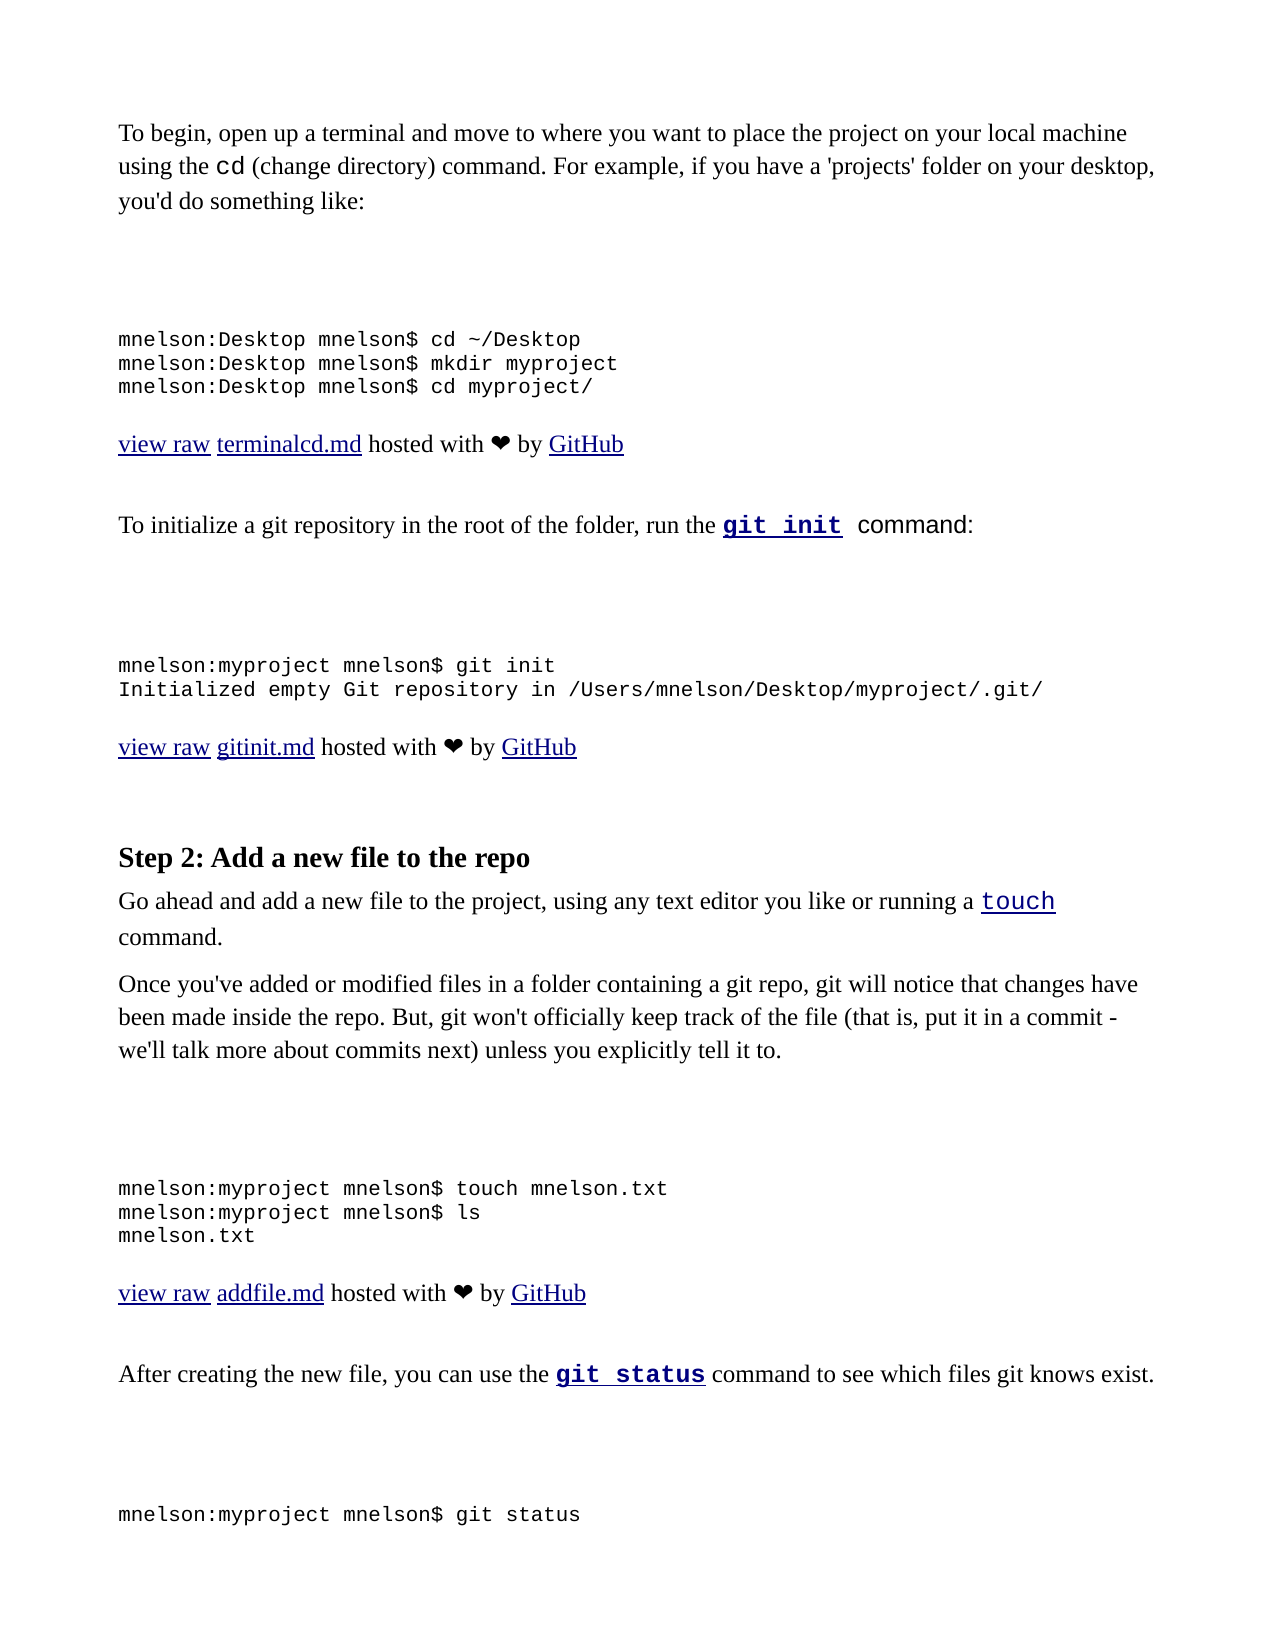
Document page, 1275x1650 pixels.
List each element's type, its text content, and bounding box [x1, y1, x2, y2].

text mnelson:Desktop mnelson$ mkdir myproject [118, 353, 1157, 376]
text Go ahead and add a new file to the project, using any text editor you like or running a touch command. [118, 886, 1157, 950]
text mnelson:Desktop mnelson$ cd myproject/ [118, 376, 1157, 400]
text mnelson:Desktop mnelson$ cd ~/Desktop [118, 329, 1157, 353]
text mnelson.txt [118, 1225, 1157, 1249]
text Once you've added or modified files in a folder containing a git repo, git will notice that changes have been made inside the repo. But, git won't officially keep track of the file (that is, put it in a commit - we'll talk more about commits next) unless you explicitly tell it to. [118, 969, 1157, 1064]
text mnelson:myproject mnelson$ touch mnelson.txt [118, 1178, 1157, 1202]
text mnelson:myproject mnelson$ git status [118, 1504, 1157, 1528]
text view raw addfile.md hosted with ❤ by GitHub [118, 1278, 1157, 1307]
text Initialized empty Git repository in /Users/mnelson/Desktop/myproject/.git/ [118, 679, 1157, 703]
text view raw terminalcd.md hosted with ❤ by GitHub [118, 429, 1157, 458]
text To begin, open up a terminal and move to where you want to place the project on your local machine using the cd (change directory) command. For example, if you have a 'projects' folder on your desktop, you'd do something like: [118, 118, 1157, 215]
subtitle Step 2: Add a new file to the repo [118, 840, 1157, 874]
text view raw gitinit.md hosted with ❤ by GitHub [118, 732, 1157, 761]
text After creating the new file, you can use the git status command to see which files git knows exist. [118, 1359, 1157, 1390]
text mnelson:myproject mnelson$ ls [118, 1202, 1157, 1225]
text To initialize a git repository in the root of the folder, run the git init command: [118, 510, 1157, 541]
text mnelson:myproject mnelson$ git init [118, 655, 1157, 679]
